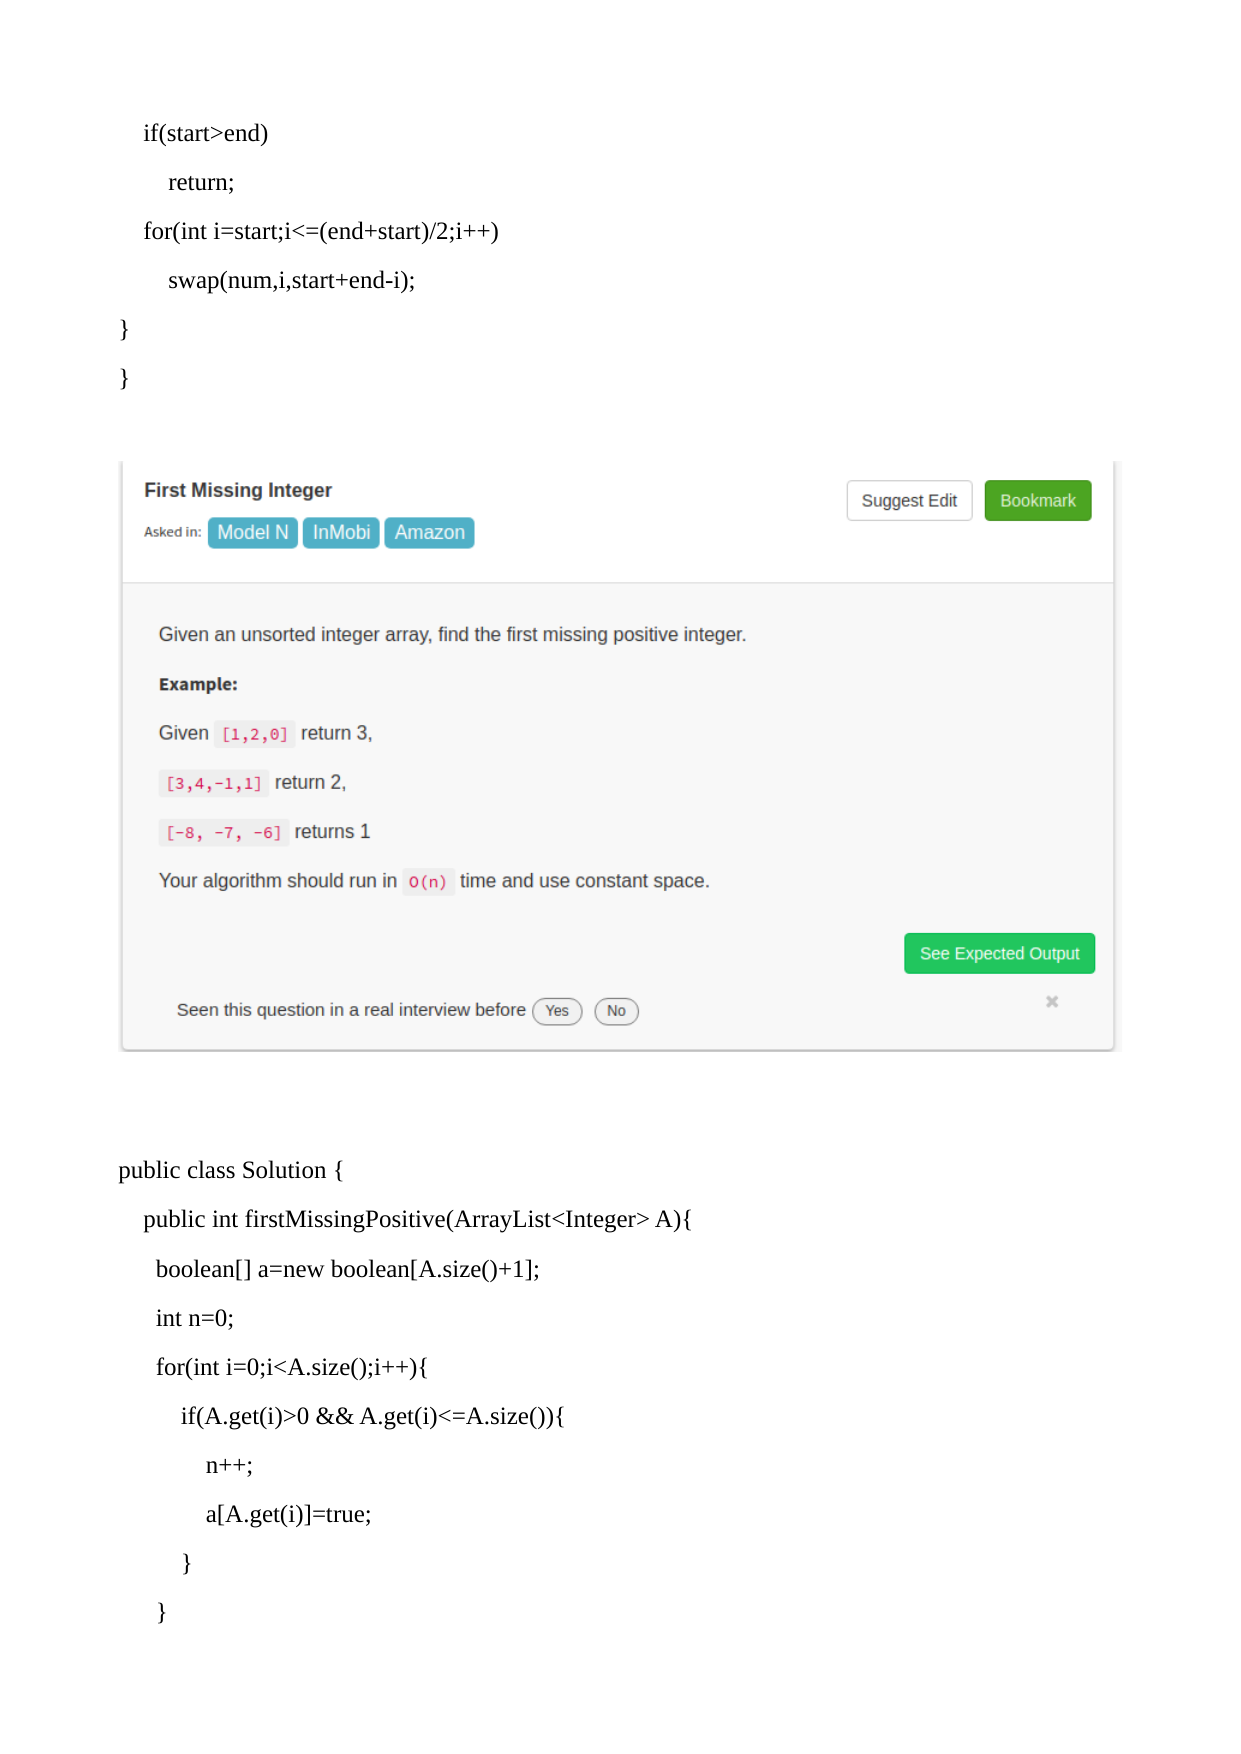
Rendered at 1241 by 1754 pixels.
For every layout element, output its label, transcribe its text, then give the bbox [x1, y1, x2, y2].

text boolean[] a=new boolean[A.size()+1]; [118, 1254, 1122, 1282]
text for(int i=start;i<=(end+start)/2;i++) [118, 216, 1122, 245]
text } [118, 363, 1122, 392]
text n++; [118, 1450, 1122, 1479]
picture [118, 461, 1123, 1052]
text int n=0; [118, 1303, 1122, 1331]
text for(int i=0;i<A.size();i++){ [118, 1352, 1122, 1381]
text } [118, 314, 1122, 343]
text } [118, 1548, 1122, 1577]
text swap(num,i,start+end-i); [118, 265, 1122, 294]
text public class Solution { [118, 1156, 1122, 1184]
text a[A.get(i)]=true; [118, 1499, 1122, 1528]
text return; [118, 167, 1122, 196]
text } [118, 1597, 1122, 1626]
text if(start>end) [118, 118, 1122, 147]
text if(A.get(i)>0 && A.get(i)<=A.size()){ [118, 1401, 1122, 1429]
text public int firstMissingPositive(ArrayList<Integer> A){ [118, 1204, 1122, 1233]
